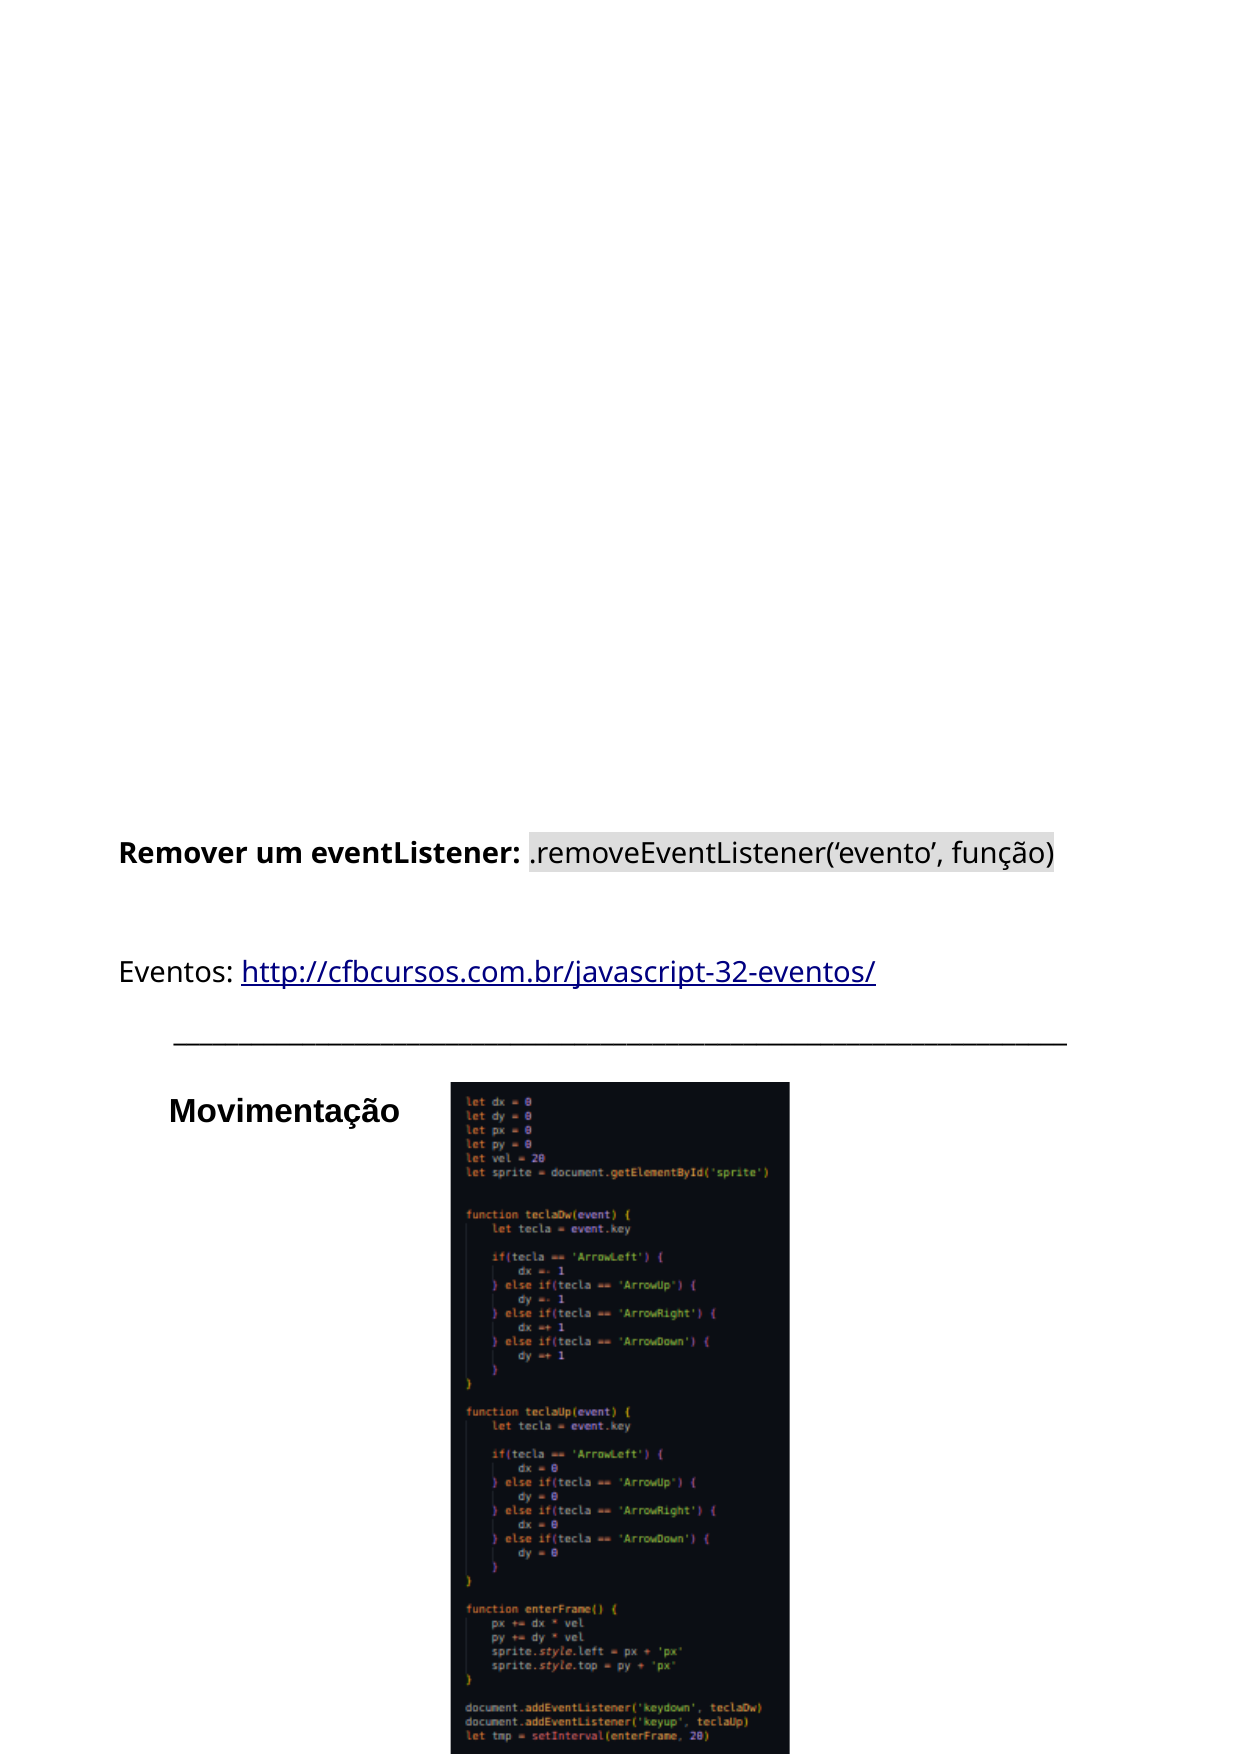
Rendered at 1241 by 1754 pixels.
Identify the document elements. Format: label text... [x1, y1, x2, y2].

text Remover um eventListener: .removeEventListener(‘evento’, função) [118, 832, 1122, 872]
subtitle Movimentação [118, 1091, 450, 1129]
subtitle [790, 1091, 1122, 1129]
picture [450, 1082, 790, 1754]
text _____________________________________________________________________ [118, 1010, 1122, 1050]
text Eventos: http://cfbcursos.com.br/javascript-32-eventos/ [118, 951, 1122, 991]
